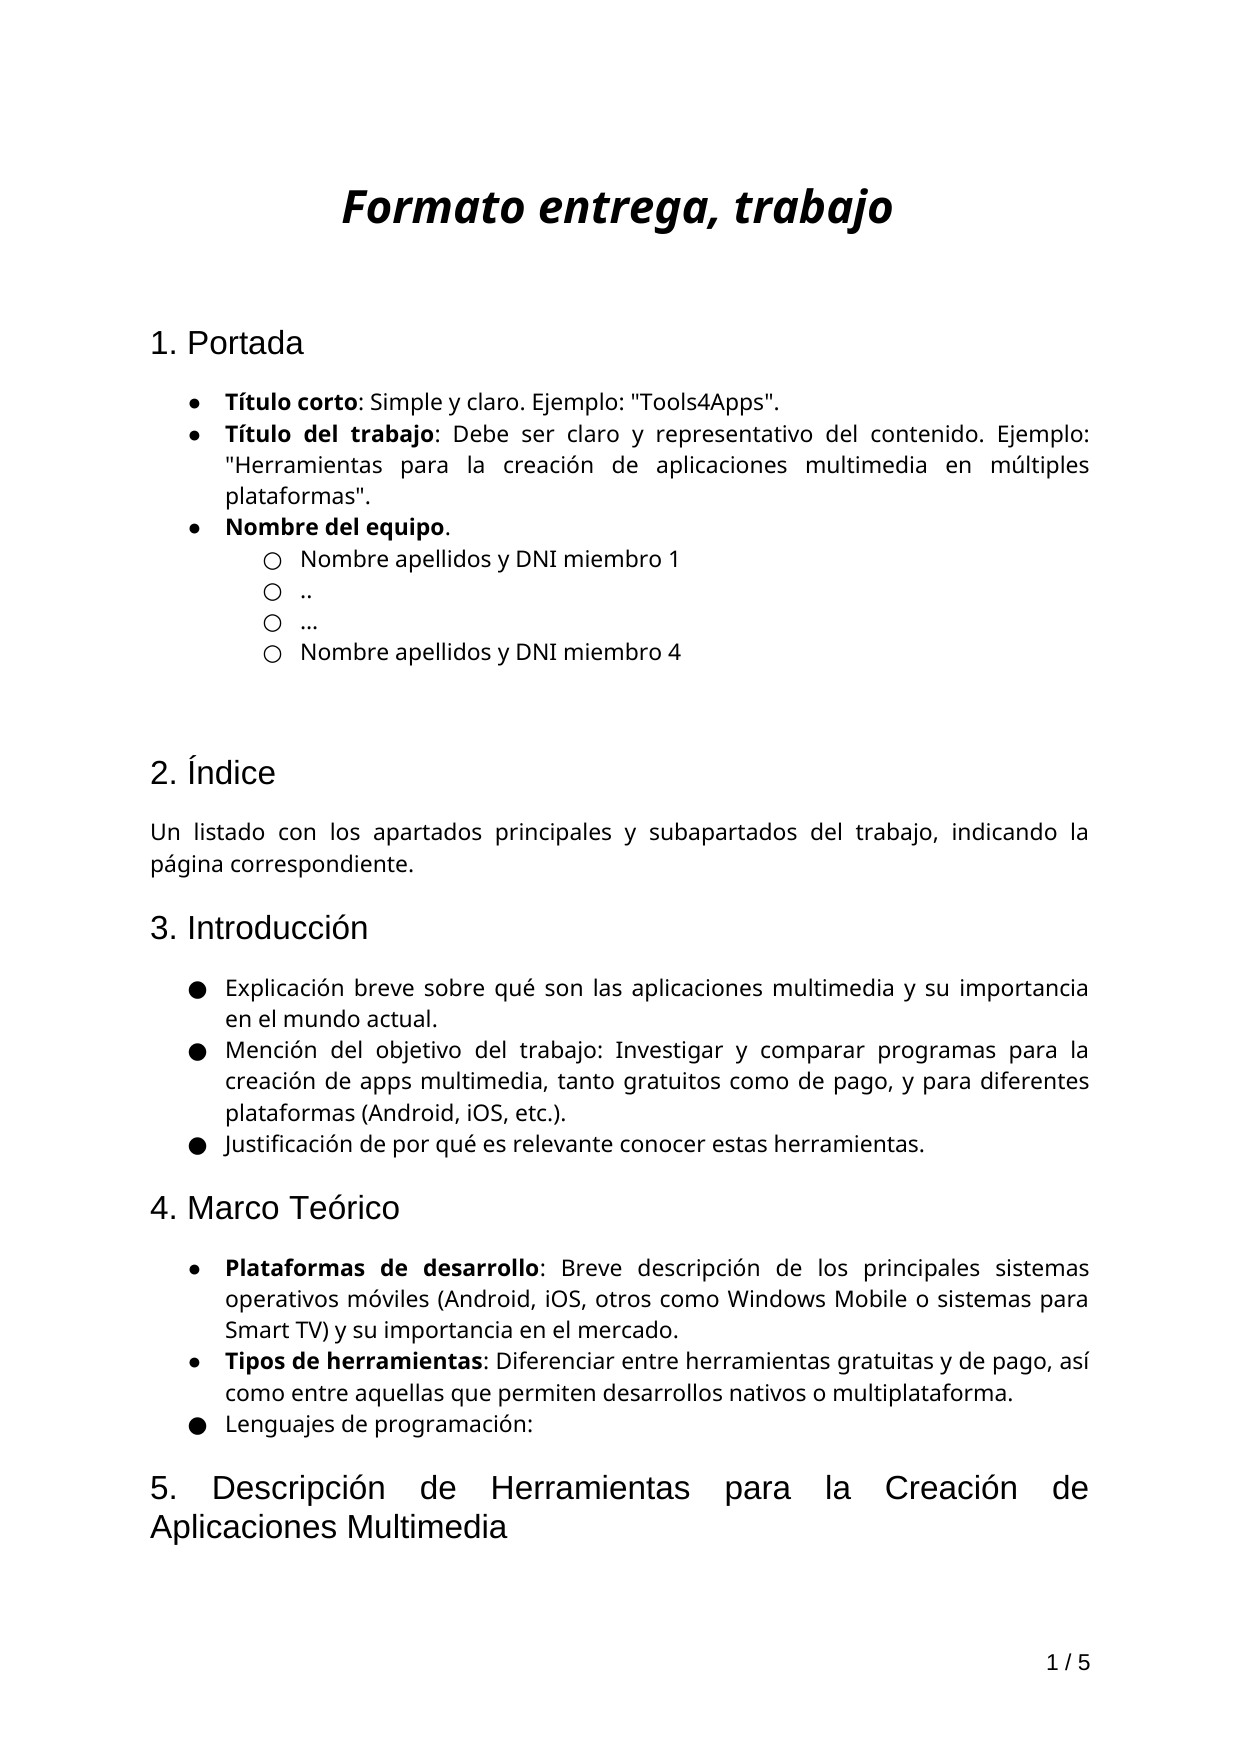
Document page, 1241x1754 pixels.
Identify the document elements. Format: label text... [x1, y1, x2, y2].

text Un listado con los apartados principales y subapartados del trabajo, indicando la página correspondiente. [150, 816, 1090, 879]
subtitle 3. Introducción [150, 908, 1090, 946]
list Lenguajes de programación: [187, 1408, 1090, 1439]
list Nombre apellidos y DNI miembro 1 [262, 542, 1090, 574]
list Tipos de herramientas: Diferenciar entre herramientas gratuitas y de pago, así como entre aquellas que permiten desarrollos nativos o multiplataforma. [187, 1345, 1090, 1408]
list .. [262, 574, 1090, 605]
subtitle 4. Marco Teórico [150, 1188, 1090, 1227]
subtitle 5. Descripción de Herramientas para la Creación de Aplicaciones Multimedia [150, 1468, 1090, 1545]
list Nombre del equipo. [187, 511, 1090, 542]
subtitle 1. Portada [150, 323, 1090, 361]
list Título del trabajo: Debe ser claro y representativo del contenido. Ejemplo: "Herramientas para la creación de aplicaciones multimedia en múltiples plataformas". [187, 417, 1090, 511]
list Título corto: Simple y claro. Ejemplo: "Tools4Apps". [187, 386, 1090, 417]
list Justificación de por qué es relevante conocer estas herramientas. [187, 1128, 1090, 1159]
list Nombre apellidos y DNI miembro 4 [262, 636, 1090, 667]
list Explicación breve sobre qué son las aplicaciones multimedia y su importancia en el mundo actual. [187, 971, 1090, 1034]
list Mención del objetivo del trabajo: Investigar y comparar programas para la creación de apps multimedia, tanto gratuitos como de pago, y para diferentes plataformas (Android, iOS, etc.). [187, 1034, 1090, 1128]
list … [262, 605, 1090, 636]
text Formato entrega, trabajo [150, 175, 1090, 237]
subtitle 2. Índice [150, 753, 1090, 791]
list Plataformas de desarrollo: Breve descripción de los principales sistemas operativos móviles (Android, iOS, otros como Windows Mobile o sistemas para Smart TV) y su importancia en el mercado. [187, 1252, 1090, 1345]
